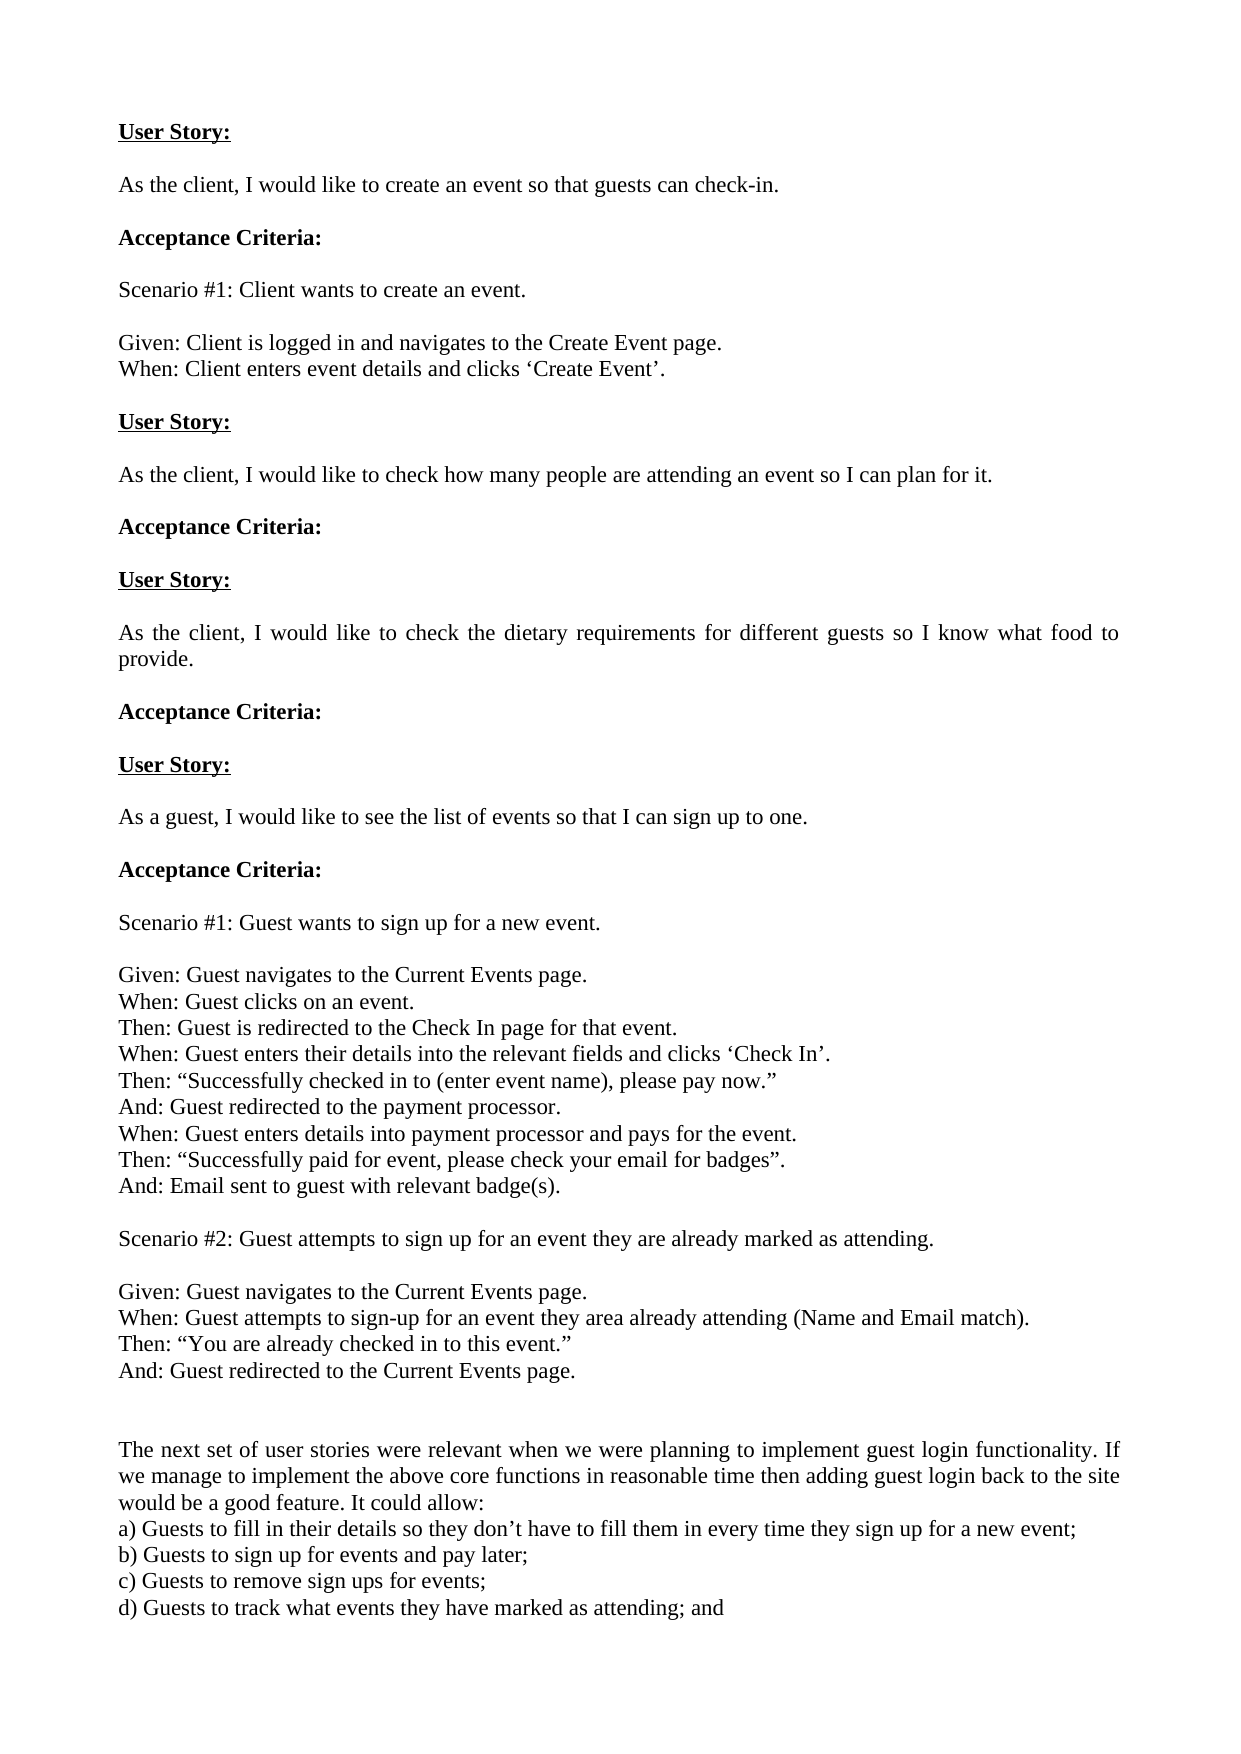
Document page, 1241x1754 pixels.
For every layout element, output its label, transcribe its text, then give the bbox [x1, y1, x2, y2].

text b) Guests to sign up for events and pay later; [118, 1541, 1122, 1568]
text Acceptance Criteria: [118, 513, 1122, 540]
text Then: “You are already checked in to this event.” [118, 1330, 1122, 1357]
text When: Guest enters details into payment processor and pays for the event. [118, 1119, 1122, 1146]
text Scenario #2: Guest attempts to sign up for an event they are already marked as attending. [118, 1225, 1122, 1251]
text User Story: [118, 566, 1122, 592]
text Given: Guest navigates to the Current Events page. [118, 1278, 1122, 1304]
text As the client, I would like to check the dietary requirements for different guests so I know what food to provide. [118, 619, 1122, 672]
text a) Guests to fill in their details so they don’t have to fill them in every time they sign up for a new event; [118, 1515, 1122, 1541]
text User Story: [118, 408, 1122, 434]
text And: Email sent to guest with relevant badge(s). [118, 1172, 1122, 1199]
text Given: Client is logged in and navigates to the Create Event page. [118, 329, 1122, 355]
text User Story: [118, 751, 1122, 777]
text When: Guest enters their details into the relevant fields and clicks ‘Check In’. [118, 1041, 1122, 1067]
text When: Guest attempts to sign-up for an event they area already attending (Name and Email match). [118, 1304, 1122, 1330]
text And: Guest redirected to the Current Events page. [118, 1357, 1122, 1383]
text As a guest, I would like to see the list of events so that I can sign up to one. [118, 803, 1122, 830]
text Acceptance Criteria: [118, 223, 1122, 250]
text Scenario #1: Guest wants to sign up for a new event. [118, 909, 1122, 935]
text d) Guests to track what events they have marked as attending; and [118, 1594, 1122, 1620]
text When: Client enters event details and clicks ‘Create Event’. [118, 355, 1122, 382]
text Scenario #1: Client wants to create an event. [118, 276, 1122, 303]
text As the client, I would like to check how many people are attending an event so I can plan for it. [118, 461, 1122, 487]
text Then: Guest is redirected to the Check In page for that event. [118, 1014, 1122, 1041]
text When: Guest clicks on an event. [118, 988, 1122, 1014]
text Then: “Successfully paid for event, please check your email for badges”. [118, 1146, 1122, 1172]
text User Story: [118, 118, 1122, 144]
text Acceptance Criteria: [118, 698, 1122, 724]
text The next set of user stories were relevant when we were planning to implement guest login functionality. If we manage to implement the above core functions in reasonable time then adding guest login back to the site would be a good feature. It could allow: [118, 1436, 1122, 1515]
text c) Guests to remove sign ups for events; [118, 1568, 1122, 1594]
text Acceptance Criteria: [118, 856, 1122, 882]
text Then: “Successfully checked in to (enter event name), please pay now.” [118, 1067, 1122, 1093]
text And: Guest redirected to the payment processor. [118, 1093, 1122, 1119]
text Given: Guest navigates to the Current Events page. [118, 961, 1122, 988]
text As the client, I would like to create an event so that guests can check-in. [118, 171, 1122, 197]
